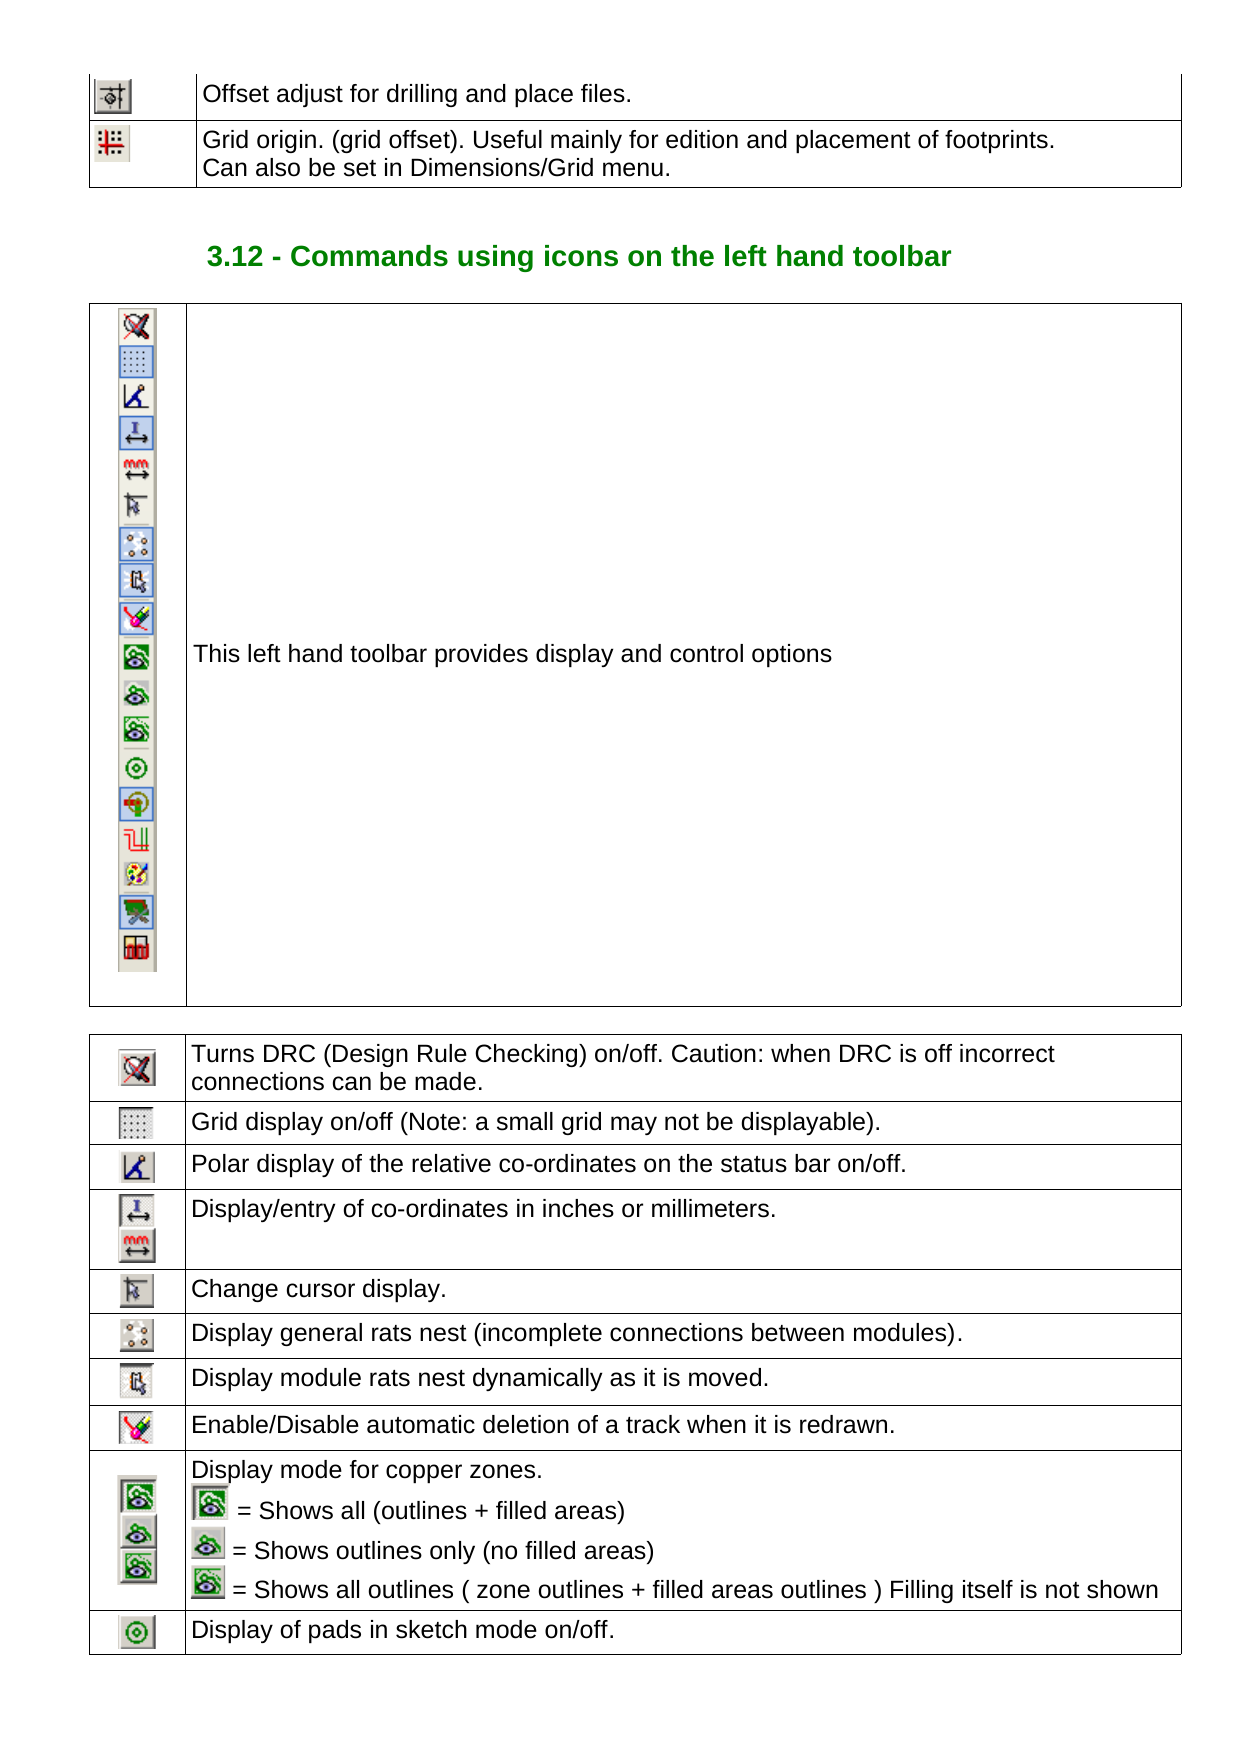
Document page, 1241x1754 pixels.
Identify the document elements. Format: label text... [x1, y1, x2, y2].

picture [118, 1615, 156, 1649]
table_cell Display mode for copper zones. = Shows all (outlines + filled areas) = Shows outlines only (no filled areas) = Shows all outlines ( zone outlines + filled areas outlines ) Filling itself is not shown [186, 1451, 1181, 1610]
picture [119, 1363, 154, 1400]
picture [94, 79, 132, 114]
picture [118, 1049, 156, 1086]
table_cell [90, 1190, 185, 1269]
table_cell [90, 74, 196, 120]
table_cell [90, 1270, 185, 1313]
picture [190, 1524, 226, 1559]
table_cell Display module rats nest dynamically as it is moved. [186, 1359, 1181, 1405]
picture [119, 1319, 154, 1352]
picture [116, 1475, 158, 1585]
subtitle Commands using icons on the left hand toolbar [207, 240, 1181, 273]
table_header [90, 304, 186, 1006]
picture [190, 1564, 226, 1599]
table_cell Enable/Disable automatic deletion of a track when it is redrawn. [186, 1406, 1181, 1450]
table_cell [90, 1451, 185, 1610]
picture [118, 1150, 155, 1183]
table_cell [90, 1102, 185, 1144]
picture [119, 1274, 154, 1308]
table_cell Grid display on/off (Note: a small grid may not be displayable). [186, 1102, 1181, 1144]
table_cell Polar display of the relative co-ordinates on the status bar on/off. [186, 1145, 1181, 1189]
table_cell Grid origin. (grid offset). Useful mainly for edition and placement of footprints. Can also be set in Dimensions/Grid menu. [197, 121, 1181, 187]
table_cell Change cursor display. [186, 1270, 1181, 1313]
table_cell Display general rats nest (incomplete connections between modules). [186, 1314, 1181, 1358]
table_cell Offset adjust for drilling and place files. [197, 74, 1181, 120]
table_header This left hand toolbar provides display and control options [187, 304, 1181, 1006]
picture [118, 308, 157, 972]
table_cell [90, 1406, 185, 1450]
table_cell [90, 1611, 185, 1654]
table_header [90, 1035, 185, 1101]
table_cell [90, 1359, 185, 1405]
table_cell Display/entry of co-ordinates in inches or millimeters. [186, 1190, 1181, 1269]
picture [118, 1194, 156, 1263]
table_cell [90, 121, 196, 187]
table_header Turns DRC (Design Rule Checking) on/off. Caution: when DRC is off incorrect connections can be made. [186, 1035, 1181, 1101]
table_cell [90, 1145, 185, 1189]
table_cell [90, 1314, 185, 1358]
picture [190, 1483, 230, 1520]
picture [94, 125, 131, 162]
table_cell Display of pads in sketch mode on/off. [186, 1611, 1181, 1654]
